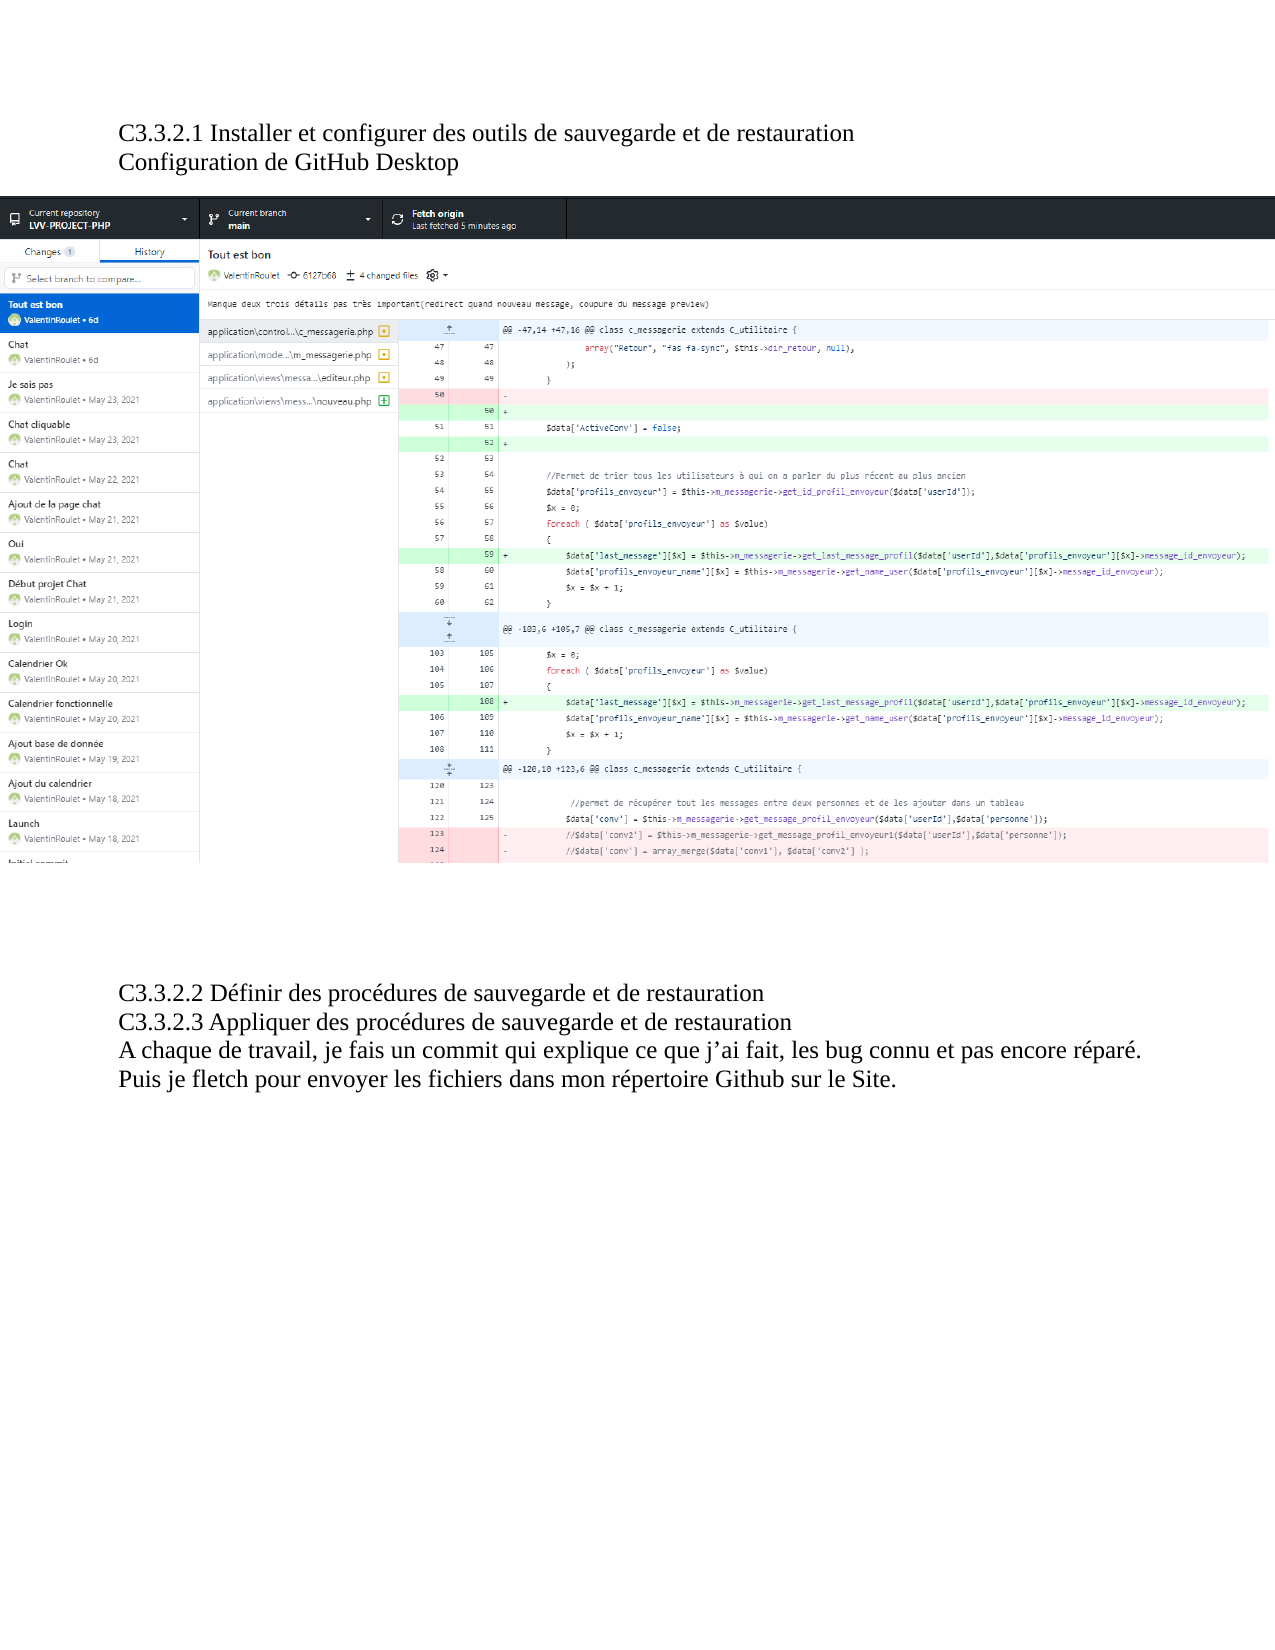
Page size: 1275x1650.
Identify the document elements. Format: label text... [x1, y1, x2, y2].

text C3.3.2.3 Appliquer des procédures de sauvegarde et de restauration [118, 1007, 1157, 1035]
picture [0, 196, 1275, 863]
text C3.3.2.2 Définir des procédures de sauvegarde et de restauration [118, 978, 1157, 1007]
text A chaque de travail, je fais un commit qui explique ce que j’ai fait, les bug connu et pas encore réparé. Puis je fletch pour envoyer les fichiers dans mon répertoire Github sur le Site. [118, 1035, 1157, 1093]
text C3.3.2.1 Installer et configurer des outils de sauvegarde et de restauration [118, 118, 1157, 147]
text Configuration de GitHub Desktop [118, 147, 1157, 176]
